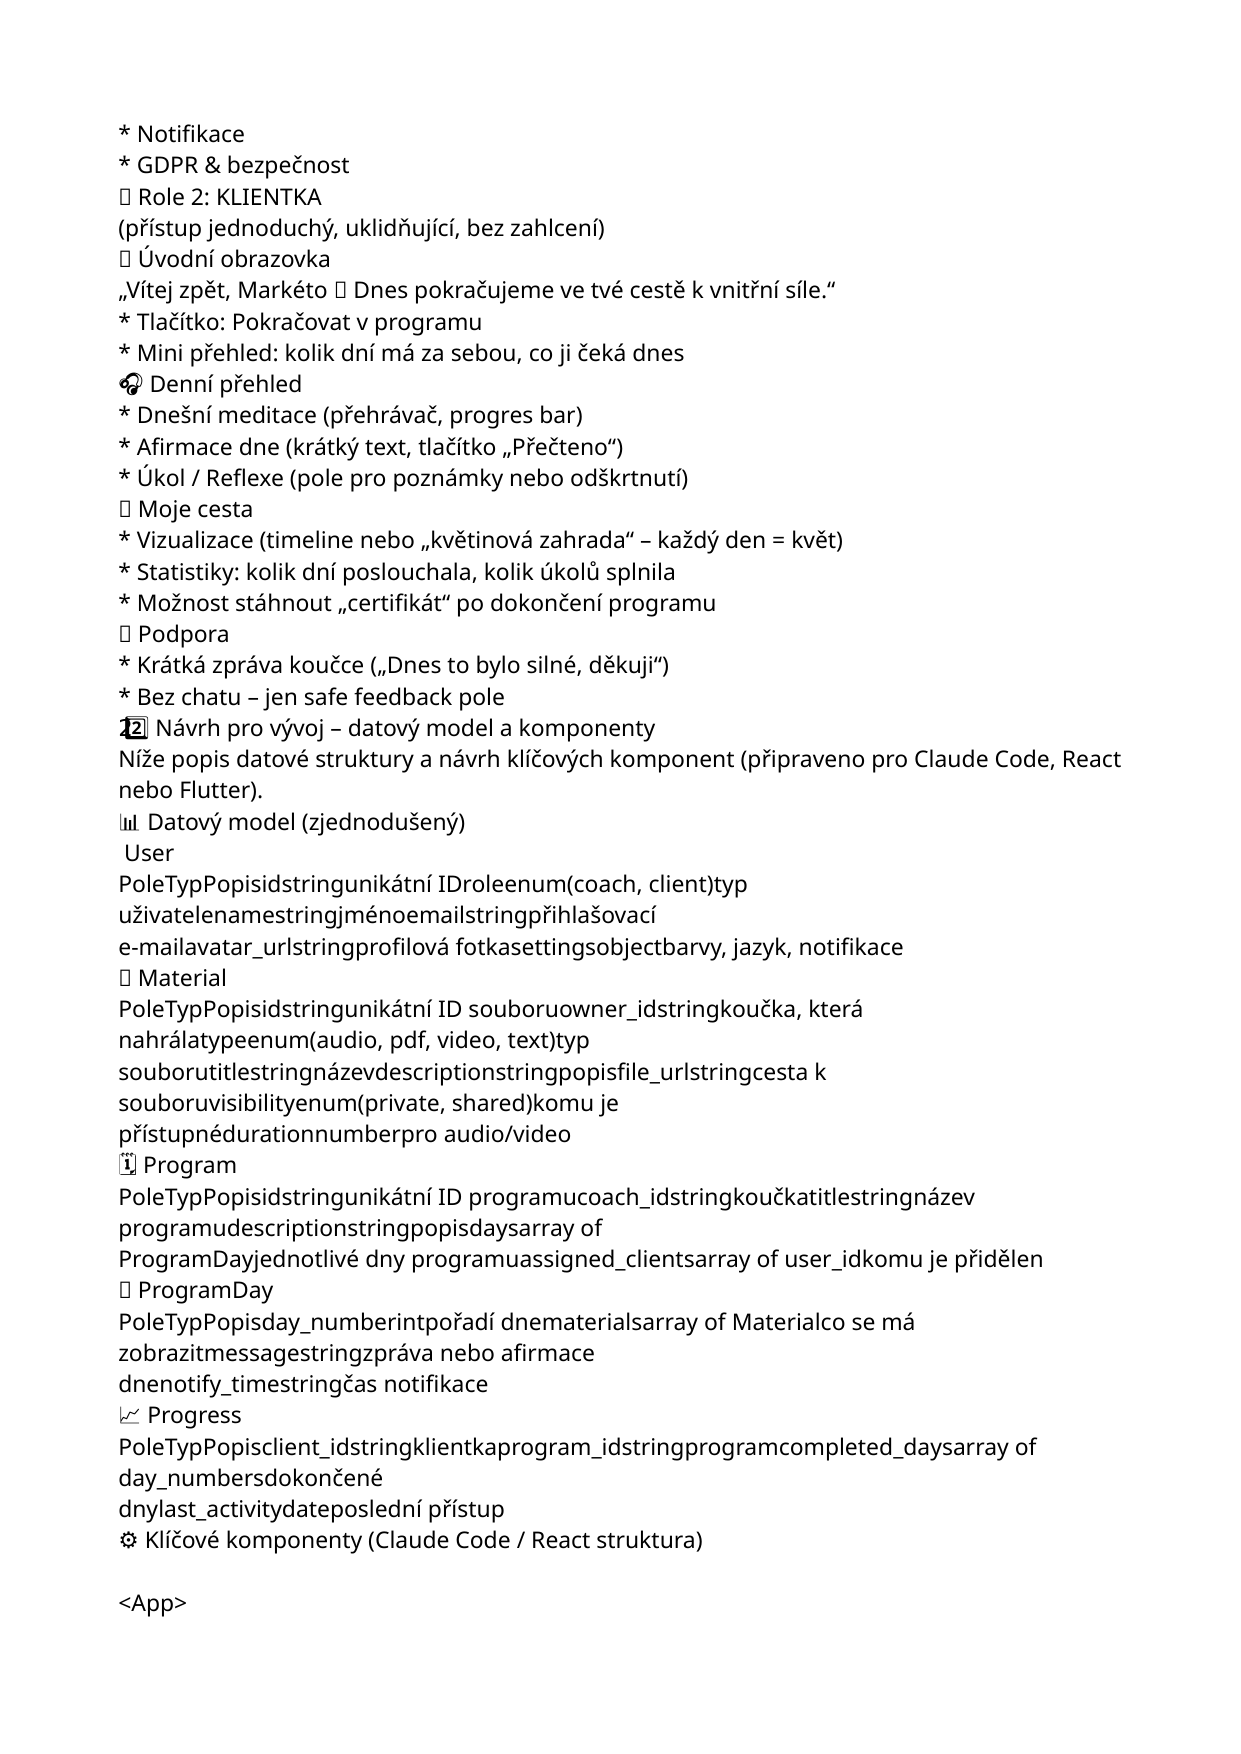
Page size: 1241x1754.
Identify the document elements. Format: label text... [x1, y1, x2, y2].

text 🧠 2️⃣ Návrh pro vývoj – datový model a komponenty [118, 712, 1122, 743]
text * Mini přehled: kolik dní má za sebou, co ji čeká dnes [118, 337, 1122, 368]
text ProgramDayjednotlivé dny programuassigned_clientsarray of user_idkomu je přidělen [118, 1243, 1122, 1274]
text * Tlačítko: Pokračovat v programu [118, 306, 1122, 337]
text 🗓️ Program [118, 1149, 1122, 1181]
text <App> [118, 1587, 1122, 1618]
text PoleTypPopisclient_idstringklientkaprogram_idstringprogramcompleted_daysarray of day_numbersdokončené [118, 1431, 1122, 1493]
text ⚙️ Klíčové komponenty (Claude Code / React struktura) [118, 1524, 1122, 1556]
text PoleTypPopisidstringunikátní ID souboruowner_idstringkoučka, která nahrálatypeenum(audio, pdf, video, text)typ [118, 993, 1122, 1056]
text 📂 Material [118, 962, 1122, 993]
text * GDPR & bezpečnost [118, 149, 1122, 181]
text „Vítej zpět, Markéto 🌷 Dnes pokračujeme ve tvé cestě k vnitřní síle.“ [118, 274, 1122, 306]
text 📅 ProgramDay [118, 1274, 1122, 1306]
text (přístup jednoduchý, uklidňující, bez zahlcení) [118, 212, 1122, 243]
text 👩‍🏫 User [118, 837, 1122, 868]
text PoleTypPopisidstringunikátní ID programucoach_idstringkoučkatitlestringnázev programudescriptionstringpopisdaysarray of [118, 1181, 1122, 1243]
text e-mailavatar_urlstringprofilová fotkasettingsobjectbarvy, jazyk, notifikace [118, 931, 1122, 962]
text 🌼 Úvodní obrazovka [118, 243, 1122, 274]
text Níže popis datové struktury a návrh klíčových komponent (připraveno pro Claude Code, React nebo Flutter). [118, 743, 1122, 806]
text 📖 Moje cesta [118, 493, 1122, 524]
text 🌿 Role 2: KLIENTKA [118, 181, 1122, 212]
text * Možnost stáhnout „certifikát“ po dokončení programu [118, 587, 1122, 618]
text * Vizualizace (timeline nebo „květinová zahrada“ – každý den = květ) [118, 524, 1122, 556]
text * Statistiky: kolik dní poslouchala, kolik úkolů splnila [118, 556, 1122, 587]
text PoleTypPopisidstringunikátní IDroleenum(coach, client)typ uživatelenamestringjménoemailstringpřihlašovací [118, 868, 1122, 931]
text PoleTypPopisday_numberintpořadí dnematerialsarray of Materialco se má zobrazitmessagestringzpráva nebo afirmace [118, 1306, 1122, 1368]
text * Úkol / Reflexe (pole pro poznámky nebo odškrtnutí) [118, 462, 1122, 493]
text 💬 Podpora [118, 618, 1122, 649]
text 🎧 Denní přehled [118, 368, 1122, 399]
text souborutitlestringnázevdescriptionstringpopisfile_urlstringcesta k souboruvisibilityenum(private, shared)komu je [118, 1056, 1122, 1118]
text * Krátká zpráva koučce („Dnes to bylo silné, děkuji“) [118, 649, 1122, 681]
text * Notifikace [118, 118, 1122, 149]
text 📈 Progress [118, 1399, 1122, 1431]
text 📊 Datový model (zjednodušený) [118, 806, 1122, 837]
text dnenotify_timestringčas notifikace [118, 1368, 1122, 1399]
text * Afirmace dne (krátký text, tlačítko „Přečteno“) [118, 431, 1122, 462]
text přístupnédurationnumberpro audio/video [118, 1118, 1122, 1149]
text * Bez chatu – jen safe feedback pole [118, 681, 1122, 712]
text * Dnešní meditace (přehrávač, progres bar) [118, 399, 1122, 431]
text dnylast_activitydateposlední přístup [118, 1493, 1122, 1524]
